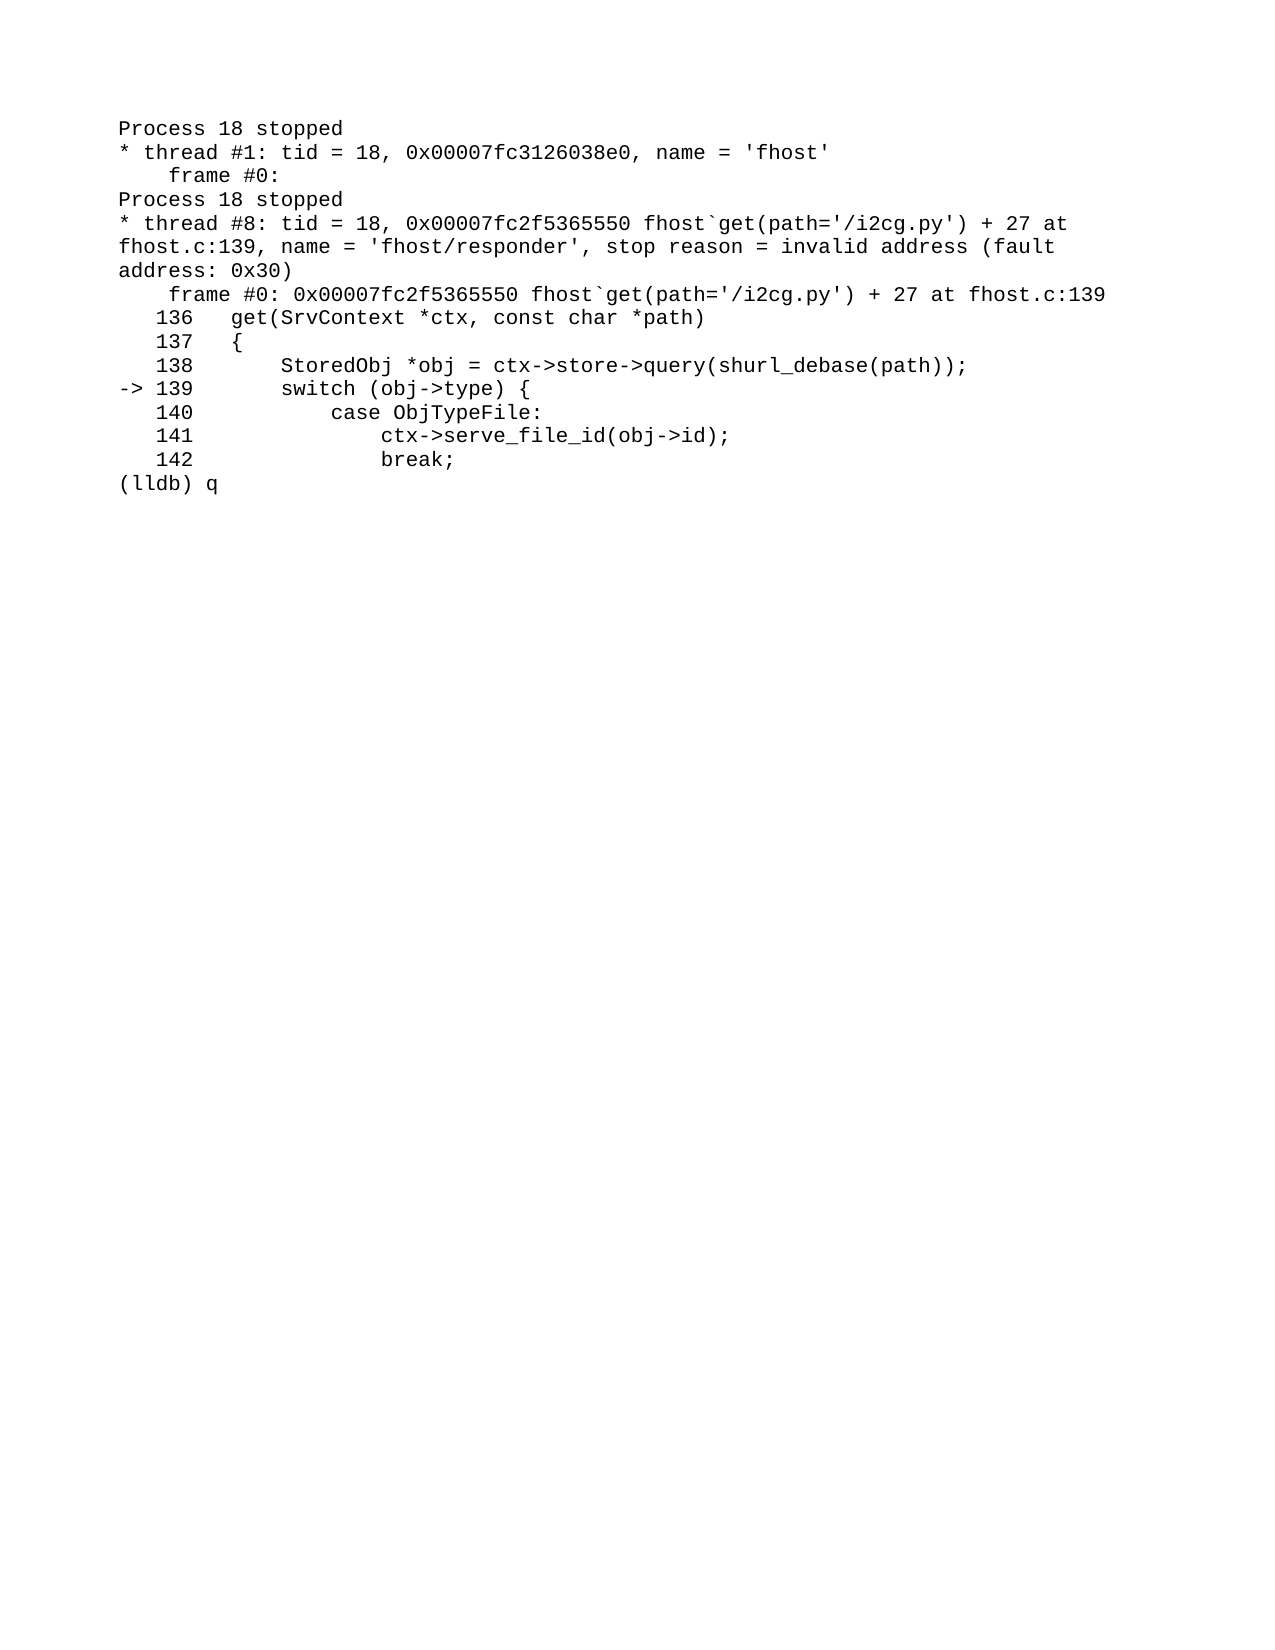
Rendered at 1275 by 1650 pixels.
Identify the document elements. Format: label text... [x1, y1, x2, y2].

text Process 18 stopped [118, 189, 1157, 213]
text -> 139 switch (obj->type) { [118, 378, 1157, 402]
text (lldb) q [118, 473, 1157, 496]
text * thread #8: tid = 18, 0x00007fc2f5365550 fhost`get(path='/i2cg.py') + 27 at fhost.c:139, name = 'fhost/responder', stop reason = invalid address (fault address: 0x30) [118, 213, 1157, 284]
text 141 ctx->serve_file_id(obj->id); [118, 426, 1157, 449]
text 137 { [118, 331, 1157, 354]
text 142 break; [118, 449, 1157, 473]
text frame #0: [118, 165, 1157, 189]
text * thread #1: tid = 18, 0x00007fc3126038e0, name = 'fhost' [118, 142, 1157, 165]
text 136 get(SrvContext *ctx, const char *path) [118, 307, 1157, 331]
text Process 18 stopped [118, 118, 1157, 142]
text 138 StoredObj *obj = ctx->store->query(shurl_debase(path)); [118, 354, 1157, 378]
text 140 case ObjTypeFile: [118, 402, 1157, 426]
text frame #0: 0x00007fc2f5365550 fhost`get(path='/i2cg.py') + 27 at fhost.c:139 [118, 284, 1157, 307]
